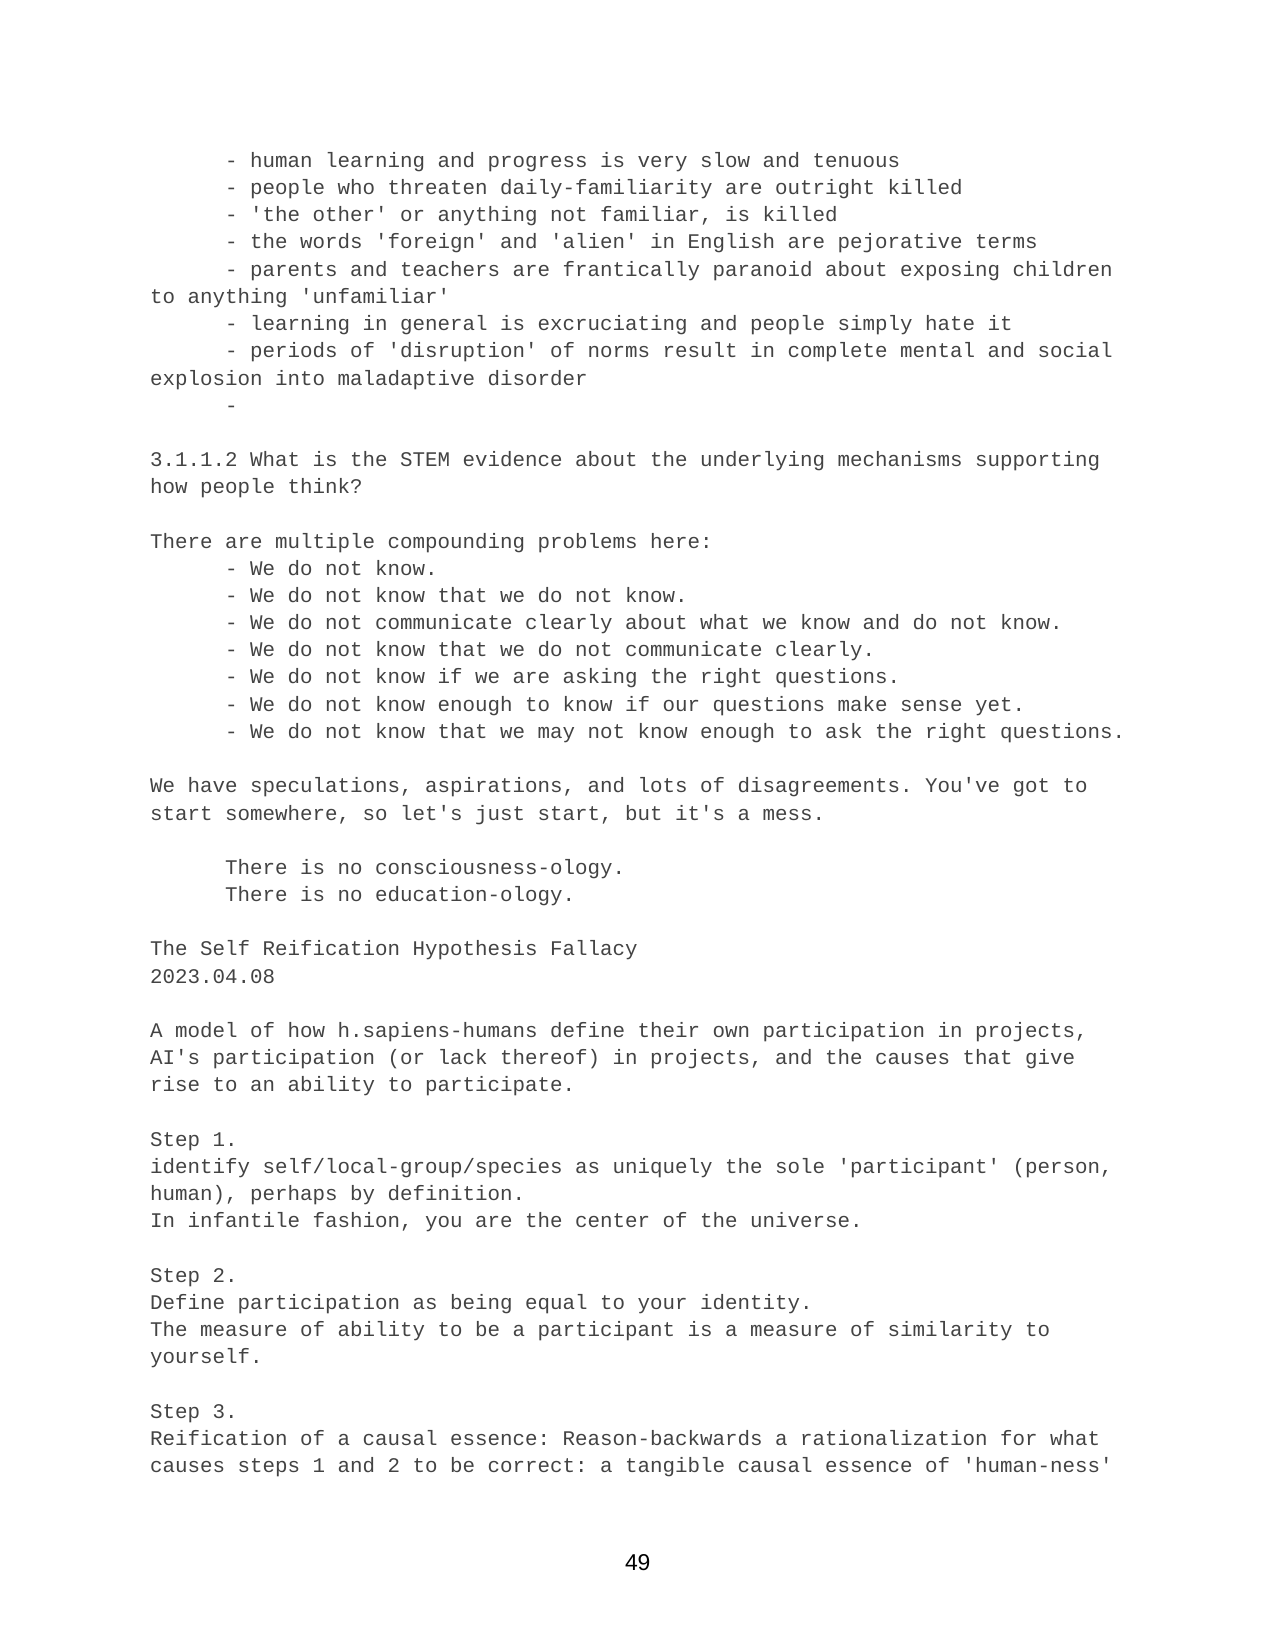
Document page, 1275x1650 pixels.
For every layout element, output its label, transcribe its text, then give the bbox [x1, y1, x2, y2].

text There is no education-ology. [150, 884, 1125, 908]
text We have speculations, aspirations, and lots of disagreements. You've got to start somewhere, so let's just start, but it's a mess. [150, 775, 1125, 826]
text There is no consciousness-ology. [150, 857, 1125, 881]
text - [150, 395, 1125, 418]
text - periods of 'disruption' of norms result in complete mental and social explosion into maladaptive disorder [150, 340, 1125, 391]
text - We do not know if we are asking the right questions. [150, 667, 1125, 690]
text In infantile fashion, you are the center of the universe. [150, 1210, 1125, 1234]
text Step 1. [150, 1129, 1125, 1152]
text identify self/local-group/species as uniquely the sole 'participant' (person, human), perhaps by definition. [150, 1156, 1125, 1207]
text Reification of a causal essence: Reason-backwards a rationalization for what causes steps 1 and 2 to be correct: a tangible causal essence of 'human-ness' [150, 1428, 1125, 1479]
text Define participation as being equal to your identity. [150, 1292, 1125, 1316]
text The Self Reification Hypothesis Fallacy [150, 938, 1125, 962]
text The measure of ability to be a participant is a measure of similarity to yourself. [150, 1319, 1125, 1370]
text A model of how h.sapiens-humans define their own participation in projects, AI's participation (or lack thereof) in projects, and the causes that give rise to an ability to participate. [150, 1020, 1125, 1098]
text - We do not know that we may not know enough to ask the right questions. [150, 721, 1125, 744]
text - We do not know enough to know if our questions make sense yet. [150, 694, 1125, 717]
text 2023.04.08 [150, 966, 1125, 989]
text - We do not know that we do not know. [150, 585, 1125, 609]
text - the words 'foreign' and 'alien' in English are pejorative terms [150, 232, 1125, 255]
text - 'the other' or anything not familiar, is killed [150, 204, 1125, 228]
text - We do not communicate clearly about what we know and do not know. [150, 612, 1125, 636]
text There are multiple compounding problems here: [150, 531, 1125, 554]
text - people who threaten daily-familiarity are outright killed [150, 177, 1125, 201]
text - parents and teachers are frantically paranoid about exposing children to anything 'unfamiliar' [150, 259, 1125, 309]
text 3.1.1.2 What is the STEM evidence about the underlying mechanisms supporting how people think? [150, 449, 1125, 500]
text - human learning and progress is very slow and tenuous [150, 150, 1125, 174]
text Step 3. [150, 1401, 1125, 1424]
text - learning in general is excruciating and people simply hate it [150, 313, 1125, 337]
text - We do not know. [150, 558, 1125, 581]
text Step 2. [150, 1265, 1125, 1288]
text - We do not know that we do not communicate clearly. [150, 639, 1125, 663]
